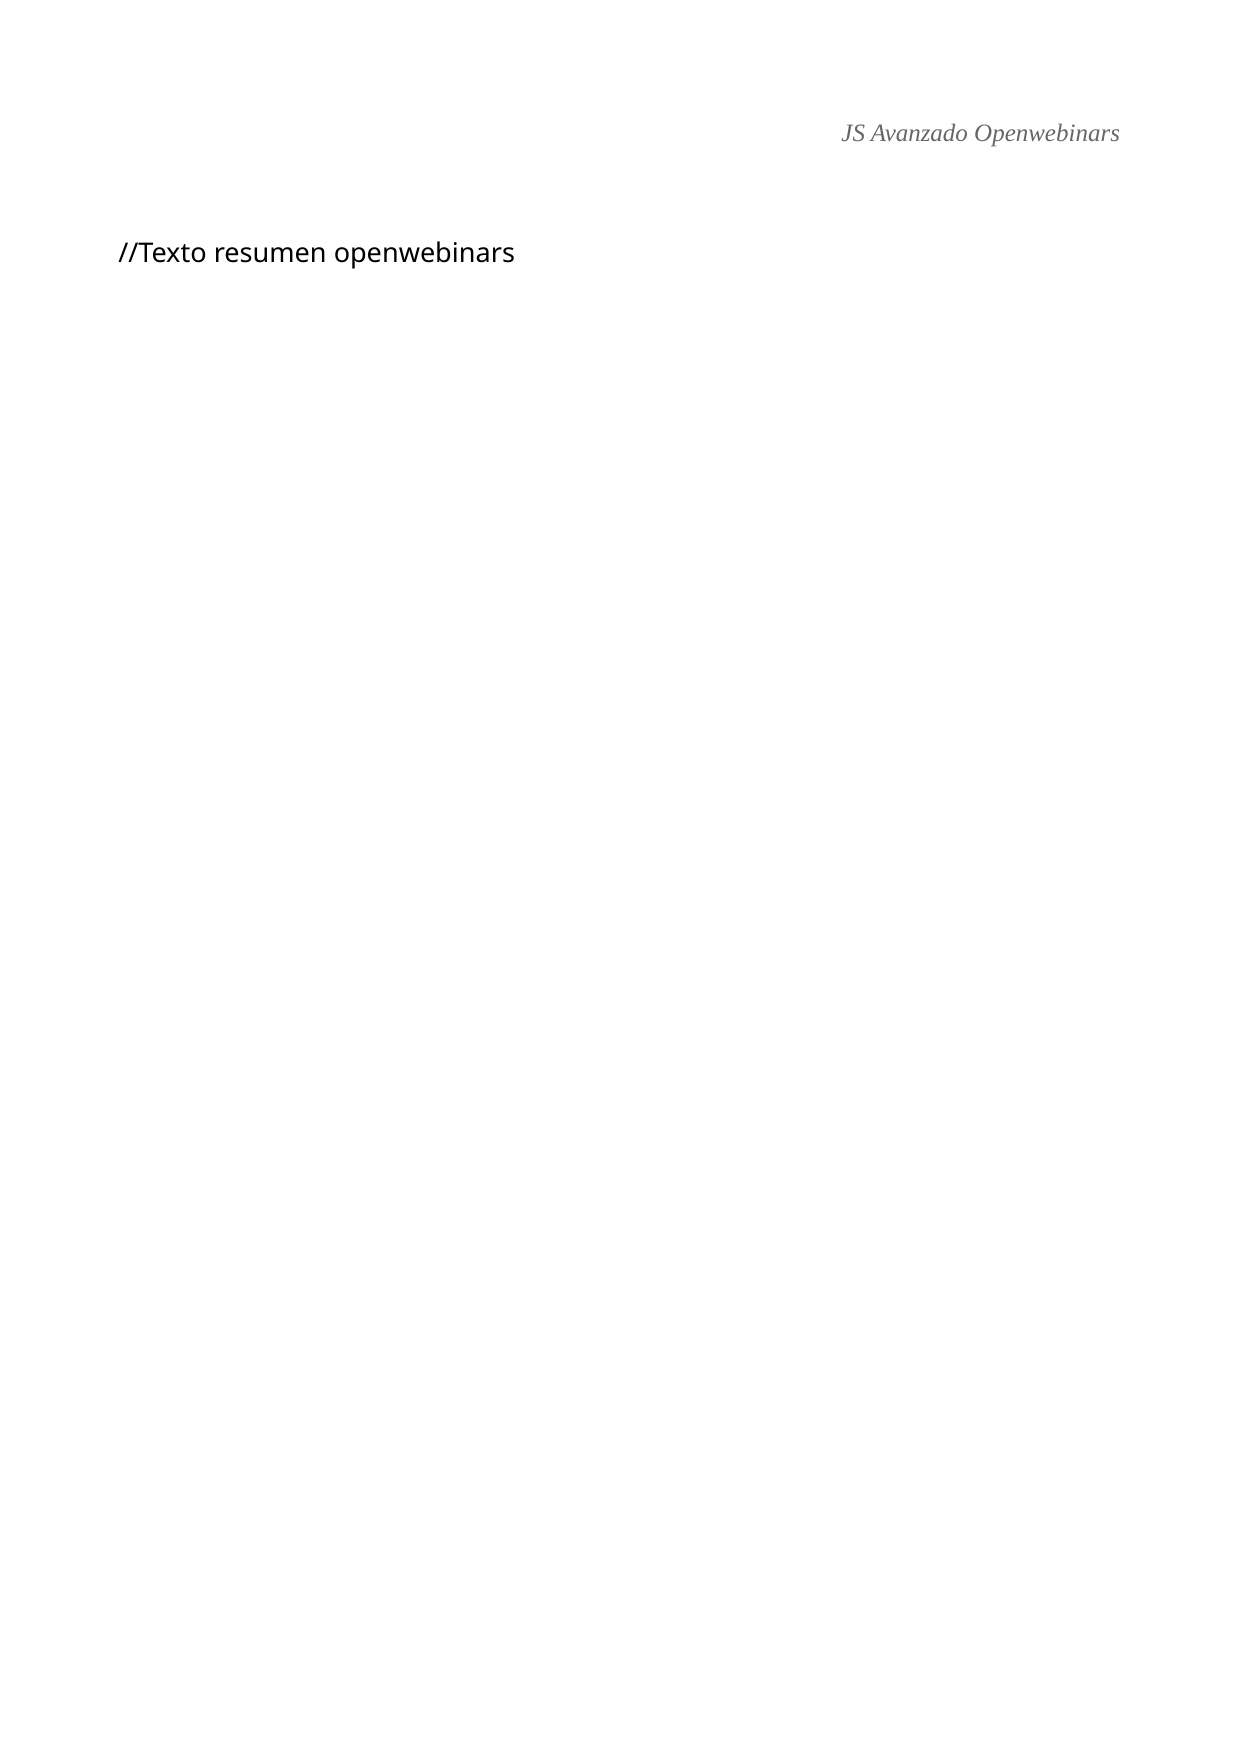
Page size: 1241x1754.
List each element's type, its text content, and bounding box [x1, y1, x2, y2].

text //Texto resumen openwebinars [118, 233, 1122, 270]
